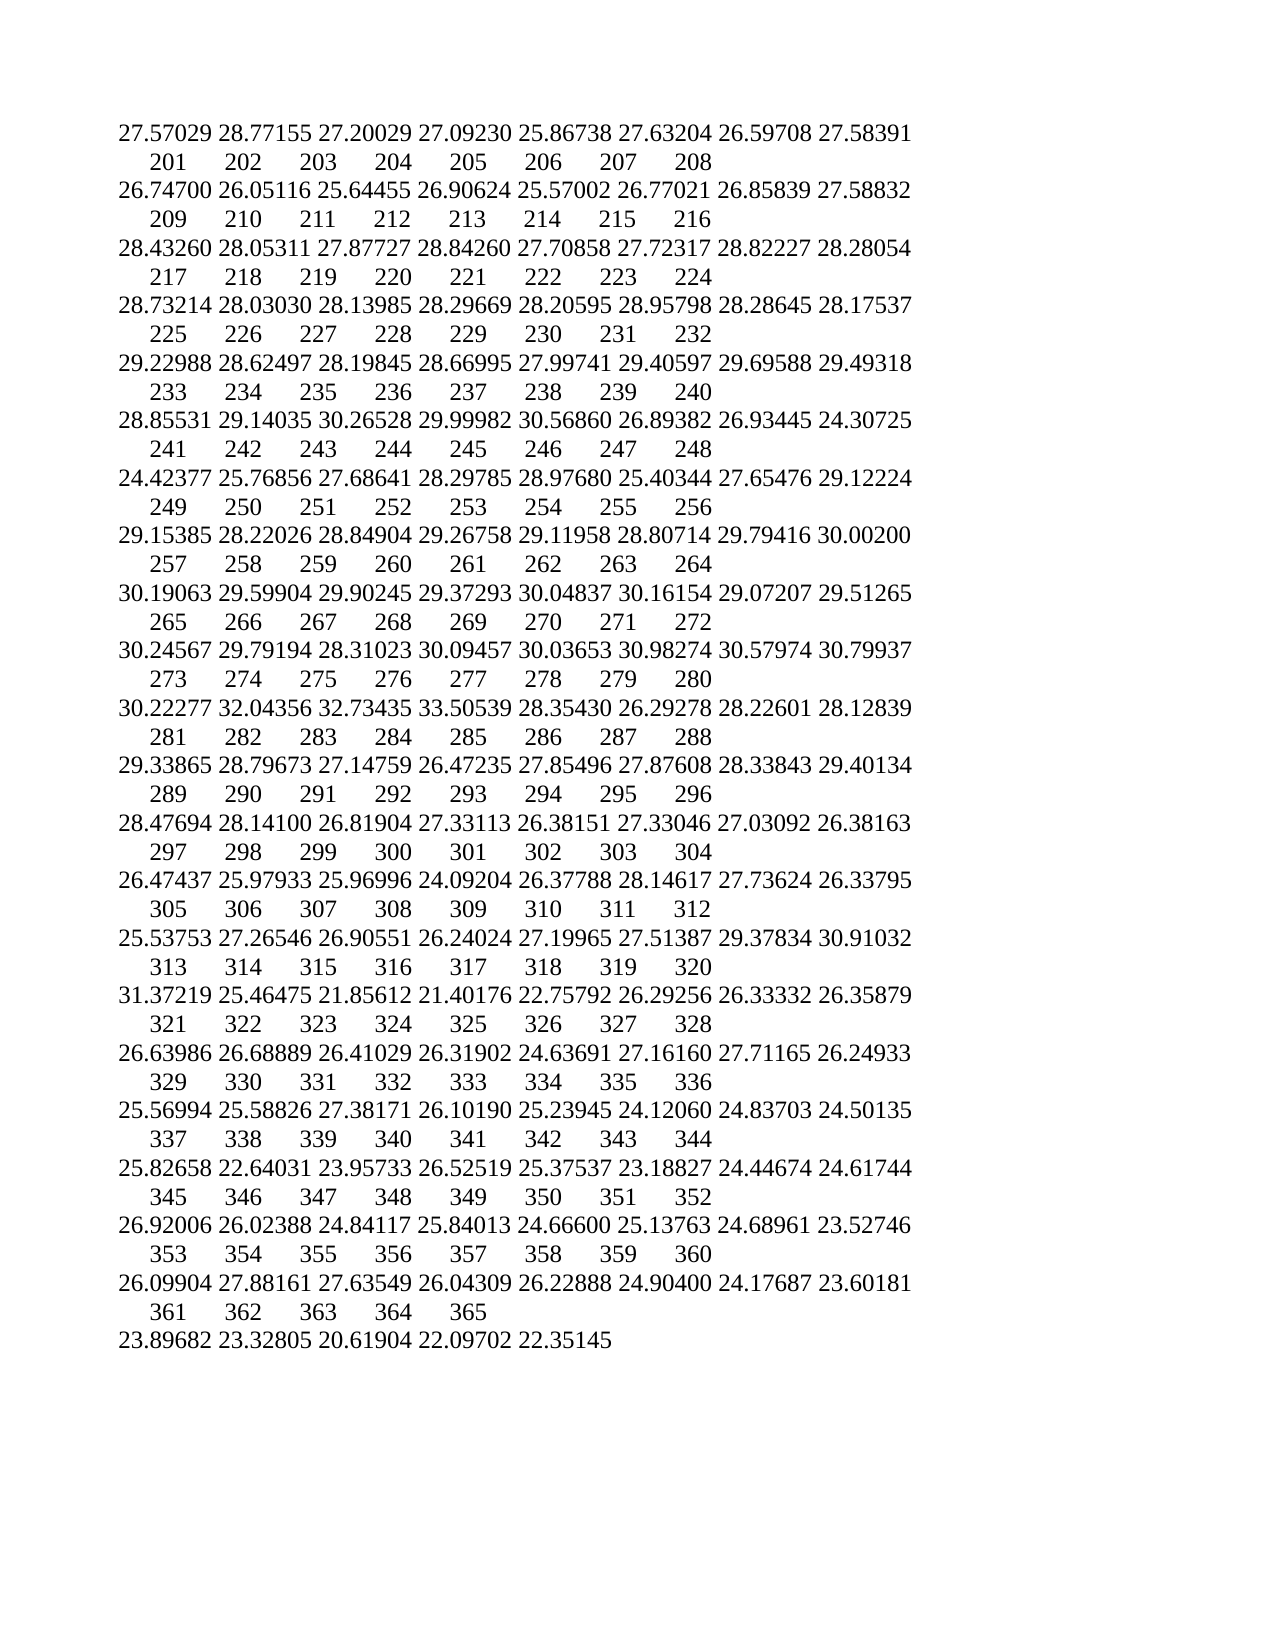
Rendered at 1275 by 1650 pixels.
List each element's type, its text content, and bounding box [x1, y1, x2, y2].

text 23.89682 23.32805 20.61904 22.09702 22.35145 [118, 1326, 1157, 1354]
text 313 314 315 316 317 318 319 320 [118, 952, 1157, 981]
text 25.56994 25.58826 27.38171 26.10190 25.23945 24.12060 24.83703 24.50135 [118, 1096, 1157, 1124]
text 249 250 251 252 253 254 255 256 [118, 492, 1157, 521]
text 25.53753 27.26546 26.90551 26.24024 27.19965 27.51387 29.37834 30.91032 [118, 923, 1157, 952]
text 201 202 203 204 205 206 207 208 [118, 147, 1157, 176]
text 305 306 307 308 309 310 311 312 [118, 894, 1157, 923]
text 30.22277 32.04356 32.73435 33.50539 28.35430 26.29278 28.22601 28.12839 [118, 693, 1157, 722]
text 28.43260 28.05311 27.87727 28.84260 27.70858 27.72317 28.82227 28.28054 [118, 233, 1157, 262]
text 337 338 339 340 341 342 343 344 [118, 1124, 1157, 1153]
text 28.85531 29.14035 30.26528 29.99982 30.56860 26.89382 26.93445 24.30725 [118, 406, 1157, 434]
text 28.47694 28.14100 26.81904 27.33113 26.38151 27.33046 27.03092 26.38163 [118, 808, 1157, 837]
text 225 226 227 228 229 230 231 232 [118, 319, 1157, 348]
text 209 210 211 212 213 214 215 216 [118, 204, 1157, 233]
text 265 266 267 268 269 270 271 272 [118, 607, 1157, 636]
text 31.37219 25.46475 21.85612 21.40176 22.75792 26.29256 26.33332 26.35879 [118, 981, 1157, 1009]
text 233 234 235 236 237 238 239 240 [118, 377, 1157, 406]
text 241 242 243 244 245 246 247 248 [118, 434, 1157, 463]
text 24.42377 25.76856 27.68641 28.29785 28.97680 25.40344 27.65476 29.12224 [118, 463, 1157, 492]
text 30.19063 29.59904 29.90245 29.37293 30.04837 30.16154 29.07207 29.51265 [118, 578, 1157, 607]
text 289 290 291 292 293 294 295 296 [118, 779, 1157, 808]
text 29.15385 28.22026 28.84904 29.26758 29.11958 28.80714 29.79416 30.00200 [118, 521, 1157, 549]
text 26.74700 26.05116 25.64455 26.90624 25.57002 26.77021 26.85839 27.58832 [118, 176, 1157, 204]
text 29.33865 28.79673 27.14759 26.47235 27.85496 27.87608 28.33843 29.40134 [118, 751, 1157, 779]
text 257 258 259 260 261 262 263 264 [118, 549, 1157, 578]
text 353 354 355 356 357 358 359 360 [118, 1239, 1157, 1268]
text 361 362 363 364 365 [118, 1297, 1157, 1326]
text 321 322 323 324 325 326 327 328 [118, 1009, 1157, 1038]
text 25.82658 22.64031 23.95733 26.52519 25.37537 23.18827 24.44674 24.61744 [118, 1153, 1157, 1182]
text 27.57029 28.77155 27.20029 27.09230 25.86738 27.63204 26.59708 27.58391 [118, 118, 1157, 147]
text 329 330 331 332 333 334 335 336 [118, 1067, 1157, 1096]
text 26.47437 25.97933 25.96996 24.09204 26.37788 28.14617 27.73624 26.33795 [118, 866, 1157, 894]
text 345 346 347 348 349 350 351 352 [118, 1182, 1157, 1211]
text 26.92006 26.02388 24.84117 25.84013 24.66600 25.13763 24.68961 23.52746 [118, 1211, 1157, 1239]
text 297 298 299 300 301 302 303 304 [118, 837, 1157, 866]
text 28.73214 28.03030 28.13985 28.29669 28.20595 28.95798 28.28645 28.17537 [118, 291, 1157, 319]
text 273 274 275 276 277 278 279 280 [118, 664, 1157, 693]
text 26.09904 27.88161 27.63549 26.04309 26.22888 24.90400 24.17687 23.60181 [118, 1268, 1157, 1297]
text 30.24567 29.79194 28.31023 30.09457 30.03653 30.98274 30.57974 30.79937 [118, 636, 1157, 664]
text 217 218 219 220 221 222 223 224 [118, 262, 1157, 291]
text 26.63986 26.68889 26.41029 26.31902 24.63691 27.16160 27.71165 26.24933 [118, 1038, 1157, 1067]
text 29.22988 28.62497 28.19845 28.66995 27.99741 29.40597 29.69588 29.49318 [118, 348, 1157, 377]
text 281 282 283 284 285 286 287 288 [118, 722, 1157, 751]
